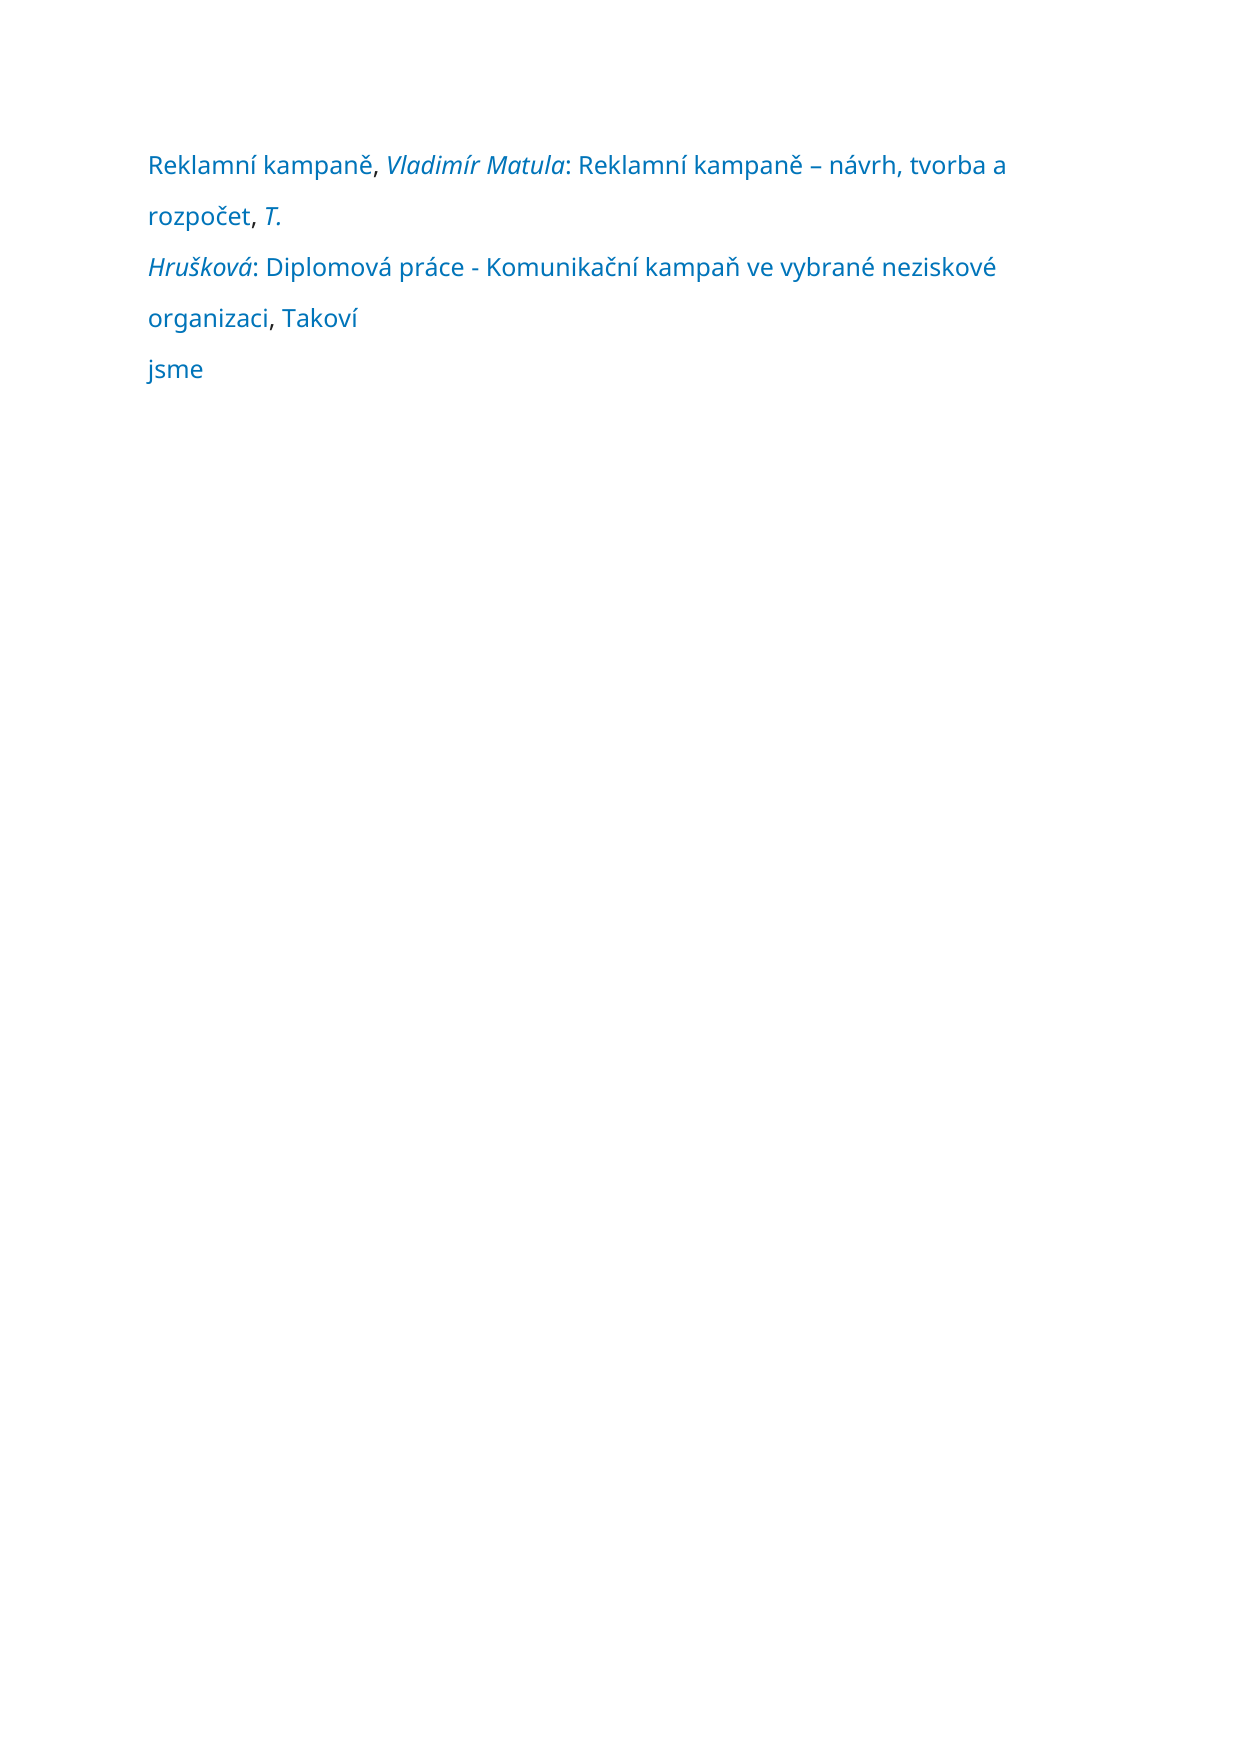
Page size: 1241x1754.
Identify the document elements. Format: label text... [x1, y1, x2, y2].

text Hrušková: Diplomová práce - Komunikační kampaň ve vybrané neziskové organizaci, Takoví [148, 250, 1093, 335]
text jsme [148, 352, 1093, 386]
text Reklamní kampaně, Vladimír Matula: Reklamní kampaně – návrh, tvorba a rozpočet, T. [148, 148, 1093, 233]
